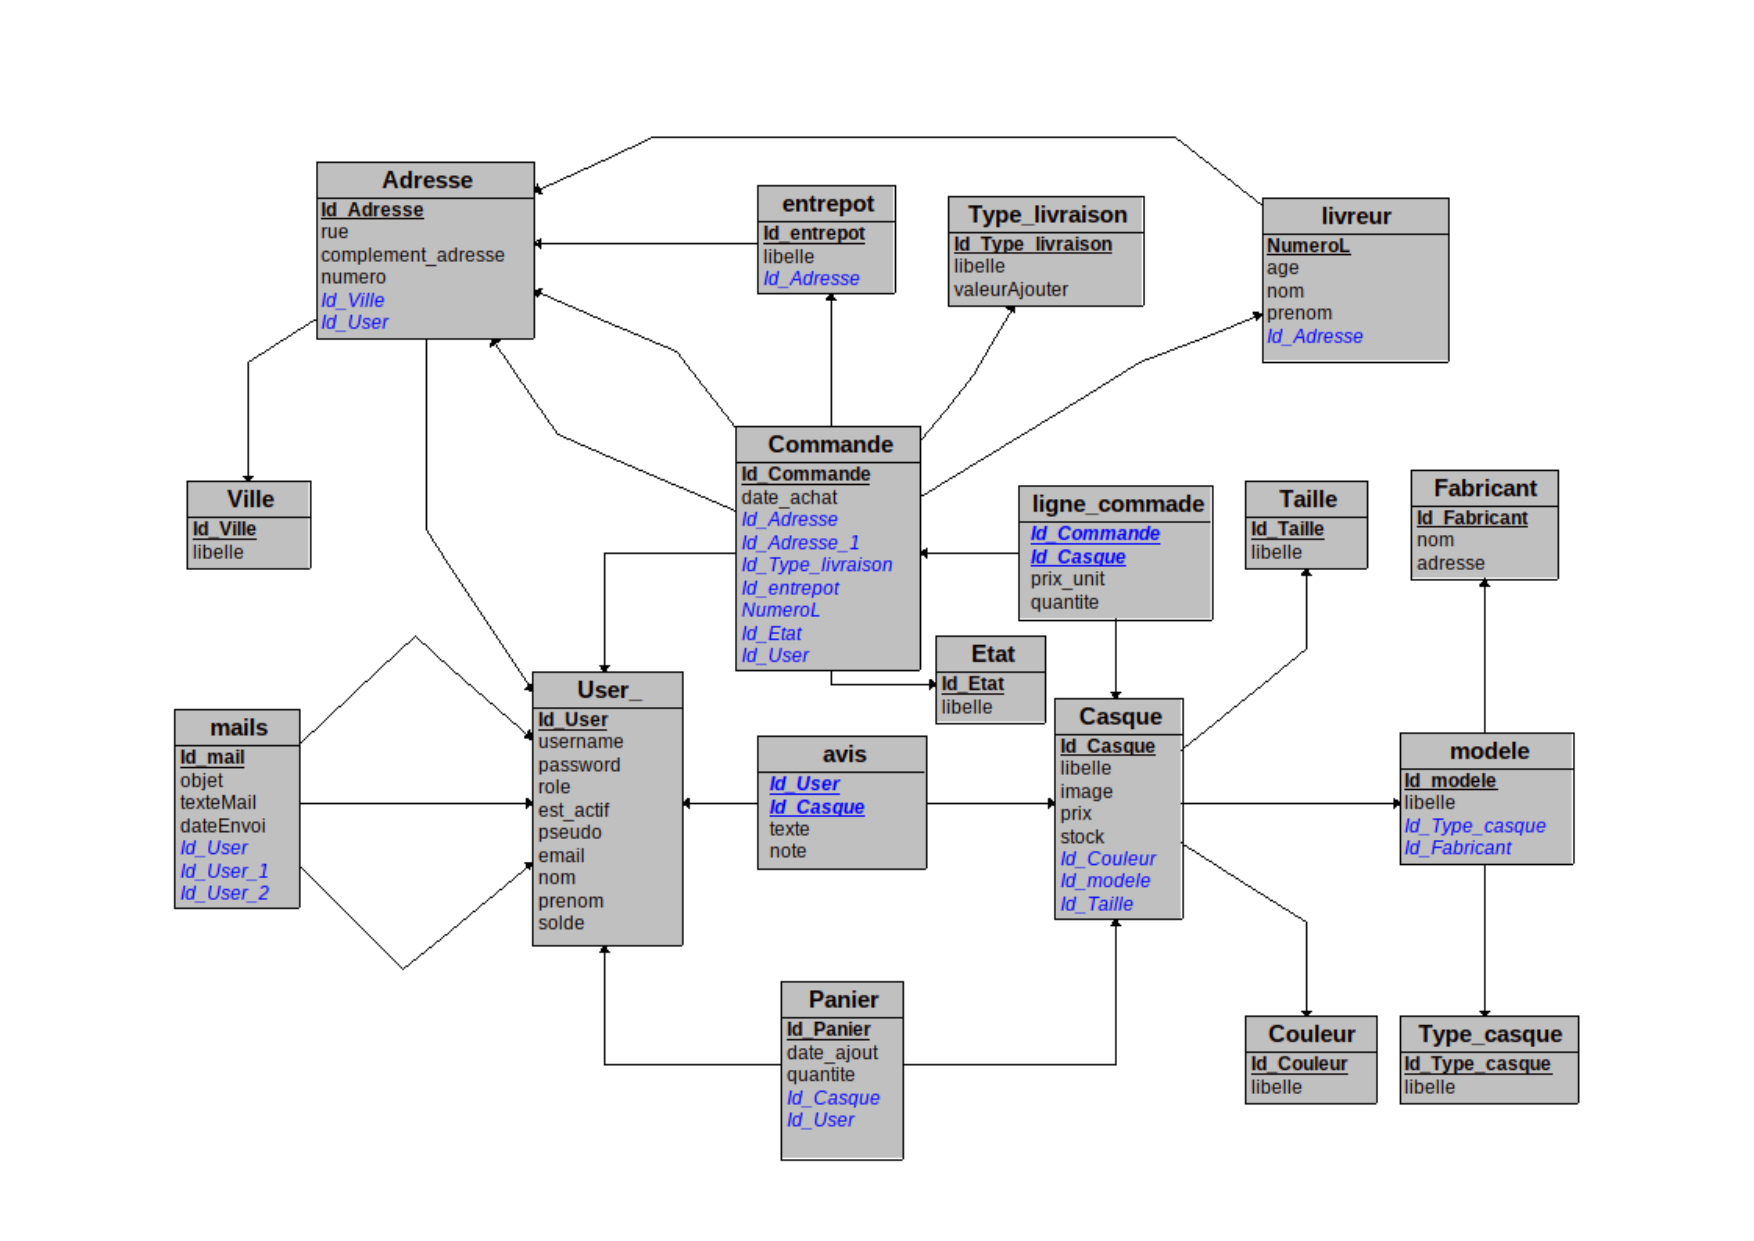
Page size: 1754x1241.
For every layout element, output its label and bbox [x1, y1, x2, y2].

picture [143, 118, 1611, 1169]
